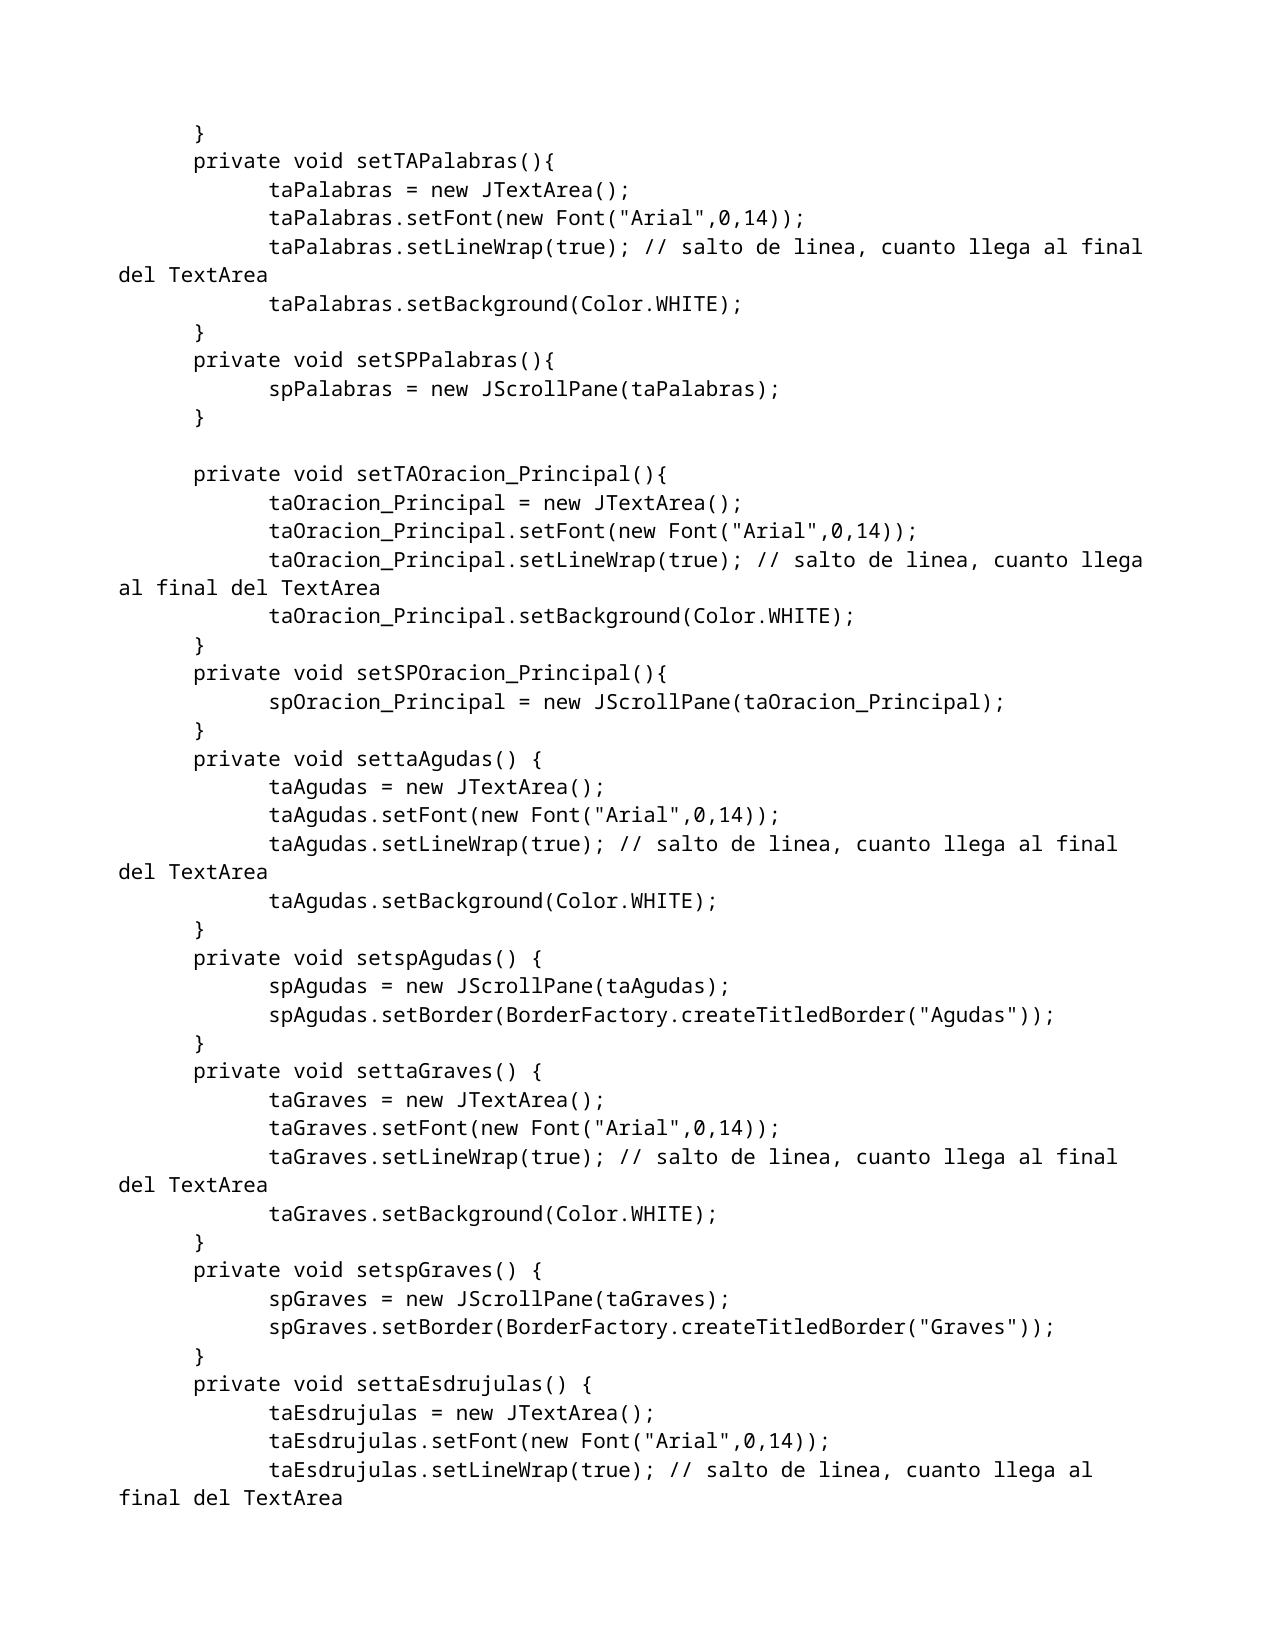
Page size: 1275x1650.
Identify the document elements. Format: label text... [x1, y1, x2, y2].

text taOracion_Principal = new JTextArea(); [118, 488, 1157, 516]
text taPalabras.setBackground(Color.WHITE); [118, 289, 1157, 317]
text taEsdrujulas.setLineWrap(true); // salto de linea, cuanto llega al final del TextArea [118, 1455, 1157, 1512]
text taPalabras.setFont(new Font("Arial",0,14)); [118, 203, 1157, 232]
text taGraves.setBackground(Color.WHITE); [118, 1199, 1157, 1227]
text taOracion_Principal.setFont(new Font("Arial",0,14)); [118, 516, 1157, 545]
text taAgudas.setFont(new Font("Arial",0,14)); [118, 801, 1157, 829]
text } [118, 1028, 1157, 1057]
text private void settaAgudas() { [118, 744, 1157, 772]
text taAgudas = new JTextArea(); [118, 772, 1157, 801]
text } [118, 402, 1157, 431]
text spPalabras = new JScrollPane(taPalabras); [118, 374, 1157, 402]
text taGraves = new JTextArea(); [118, 1085, 1157, 1113]
text spGraves = new JScrollPane(taGraves); [118, 1284, 1157, 1312]
text private void setspGraves() { [118, 1256, 1157, 1284]
text } [118, 118, 1157, 147]
text spOracion_Principal = new JScrollPane(taOracion_Principal); [118, 687, 1157, 715]
text } [118, 630, 1157, 658]
text spAgudas.setBorder(BorderFactory.createTitledBorder("Agudas")); [118, 1000, 1157, 1028]
text } [118, 1227, 1157, 1256]
text spGraves.setBorder(BorderFactory.createTitledBorder("Graves")); [118, 1312, 1157, 1341]
text taEsdrujulas = new JTextArea(); [118, 1398, 1157, 1426]
text } [118, 317, 1157, 346]
text taPalabras.setLineWrap(true); // salto de linea, cuanto llega al final del TextArea [118, 232, 1157, 289]
text taGraves.setLineWrap(true); // salto de linea, cuanto llega al final del TextArea [118, 1142, 1157, 1199]
text } [118, 1341, 1157, 1369]
text private void settaEsdrujulas() { [118, 1369, 1157, 1398]
text private void setSPOracion_Principal(){ [118, 658, 1157, 687]
text taPalabras = new JTextArea(); [118, 175, 1157, 203]
text taAgudas.setLineWrap(true); // salto de linea, cuanto llega al final del TextArea [118, 829, 1157, 886]
text private void settaGraves() { [118, 1057, 1157, 1085]
text } [118, 715, 1157, 744]
text private void setTAOracion_Principal(){ [118, 459, 1157, 488]
text spAgudas = new JScrollPane(taAgudas); [118, 971, 1157, 1000]
text } [118, 914, 1157, 943]
text private void setSPPalabras(){ [118, 346, 1157, 374]
text taAgudas.setBackground(Color.WHITE); [118, 886, 1157, 914]
text taGraves.setFont(new Font("Arial",0,14)); [118, 1113, 1157, 1142]
text private void setspAgudas() { [118, 943, 1157, 971]
text taOracion_Principal.setLineWrap(true); // salto de linea, cuanto llega al final del TextArea [118, 545, 1157, 602]
text taEsdrujulas.setFont(new Font("Arial",0,14)); [118, 1426, 1157, 1455]
text taOracion_Principal.setBackground(Color.WHITE); [118, 602, 1157, 630]
text private void setTAPalabras(){ [118, 147, 1157, 175]
